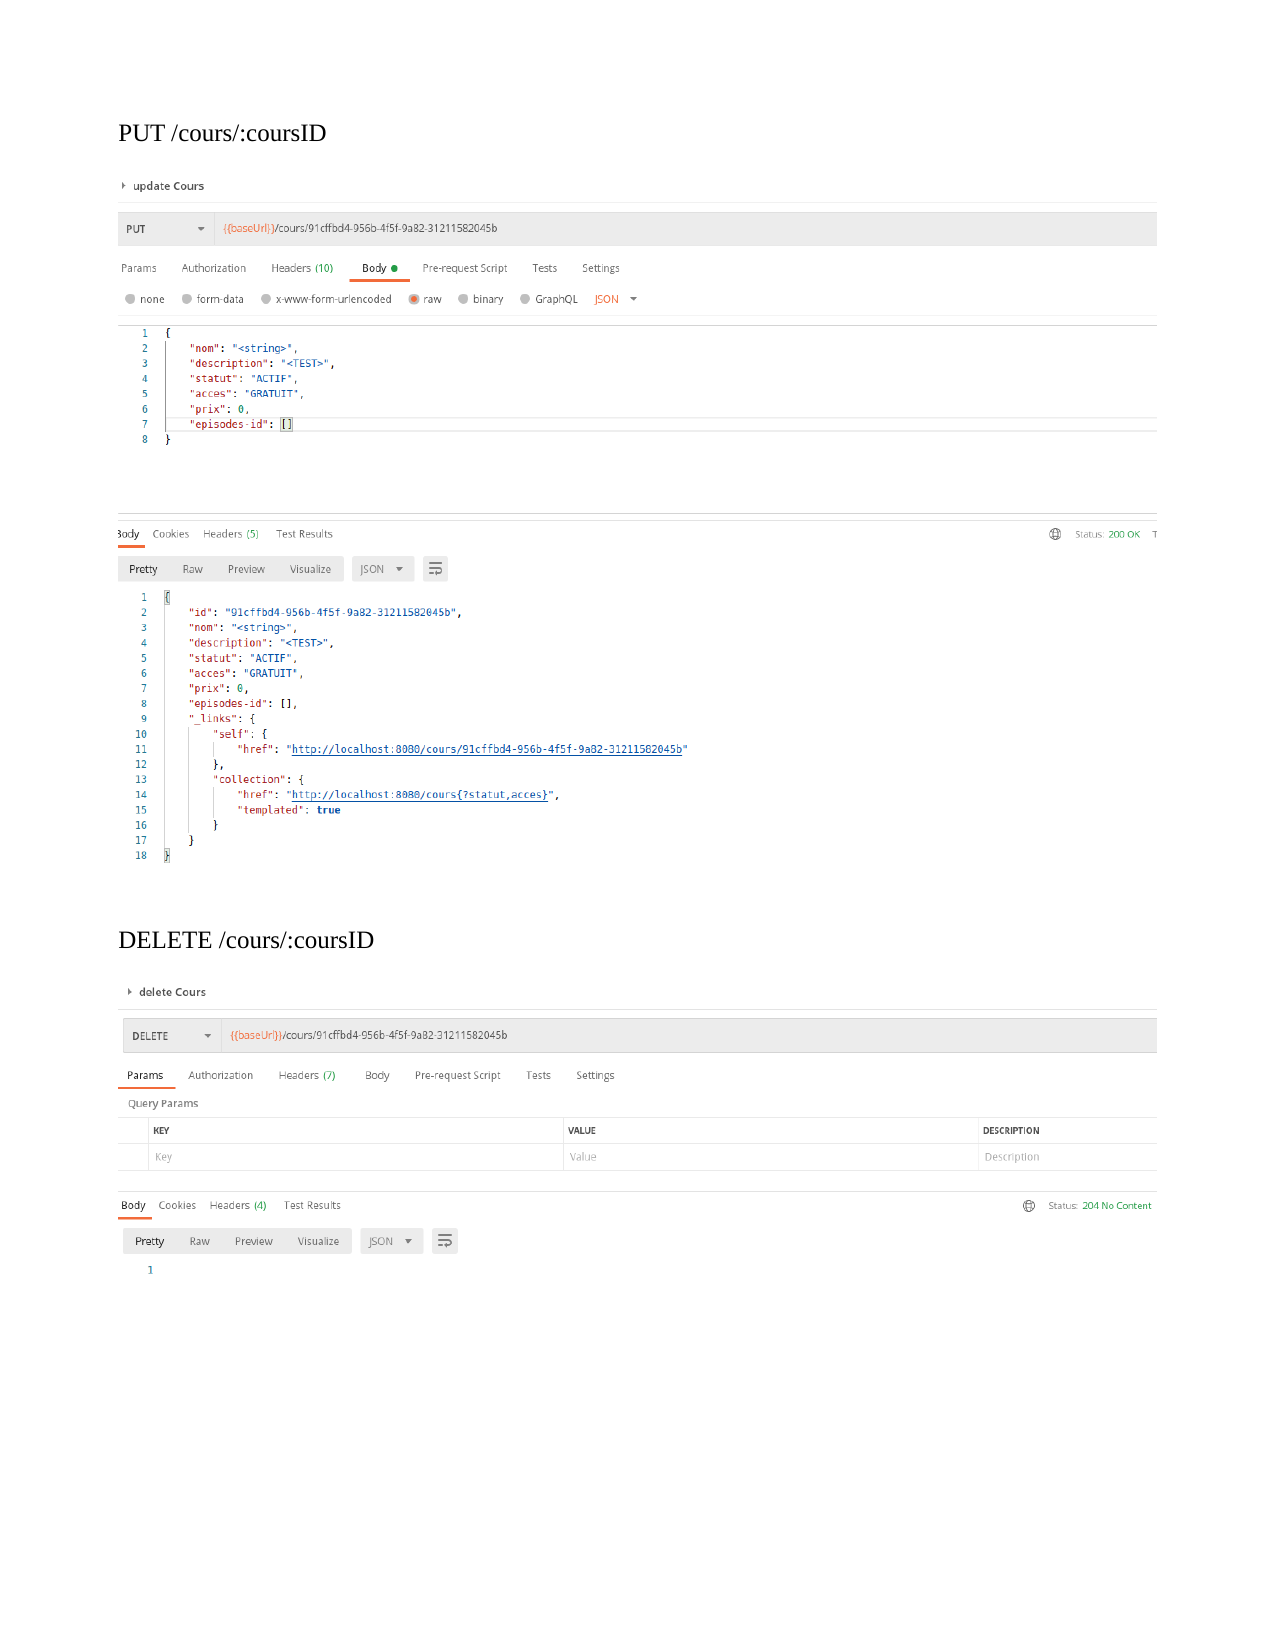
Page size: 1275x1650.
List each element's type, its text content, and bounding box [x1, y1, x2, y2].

picture [118, 982, 1157, 1291]
text DELETE /cours/:coursID [118, 925, 1157, 954]
text PUT /cours/:coursID [118, 118, 1157, 147]
picture [118, 175, 1157, 868]
